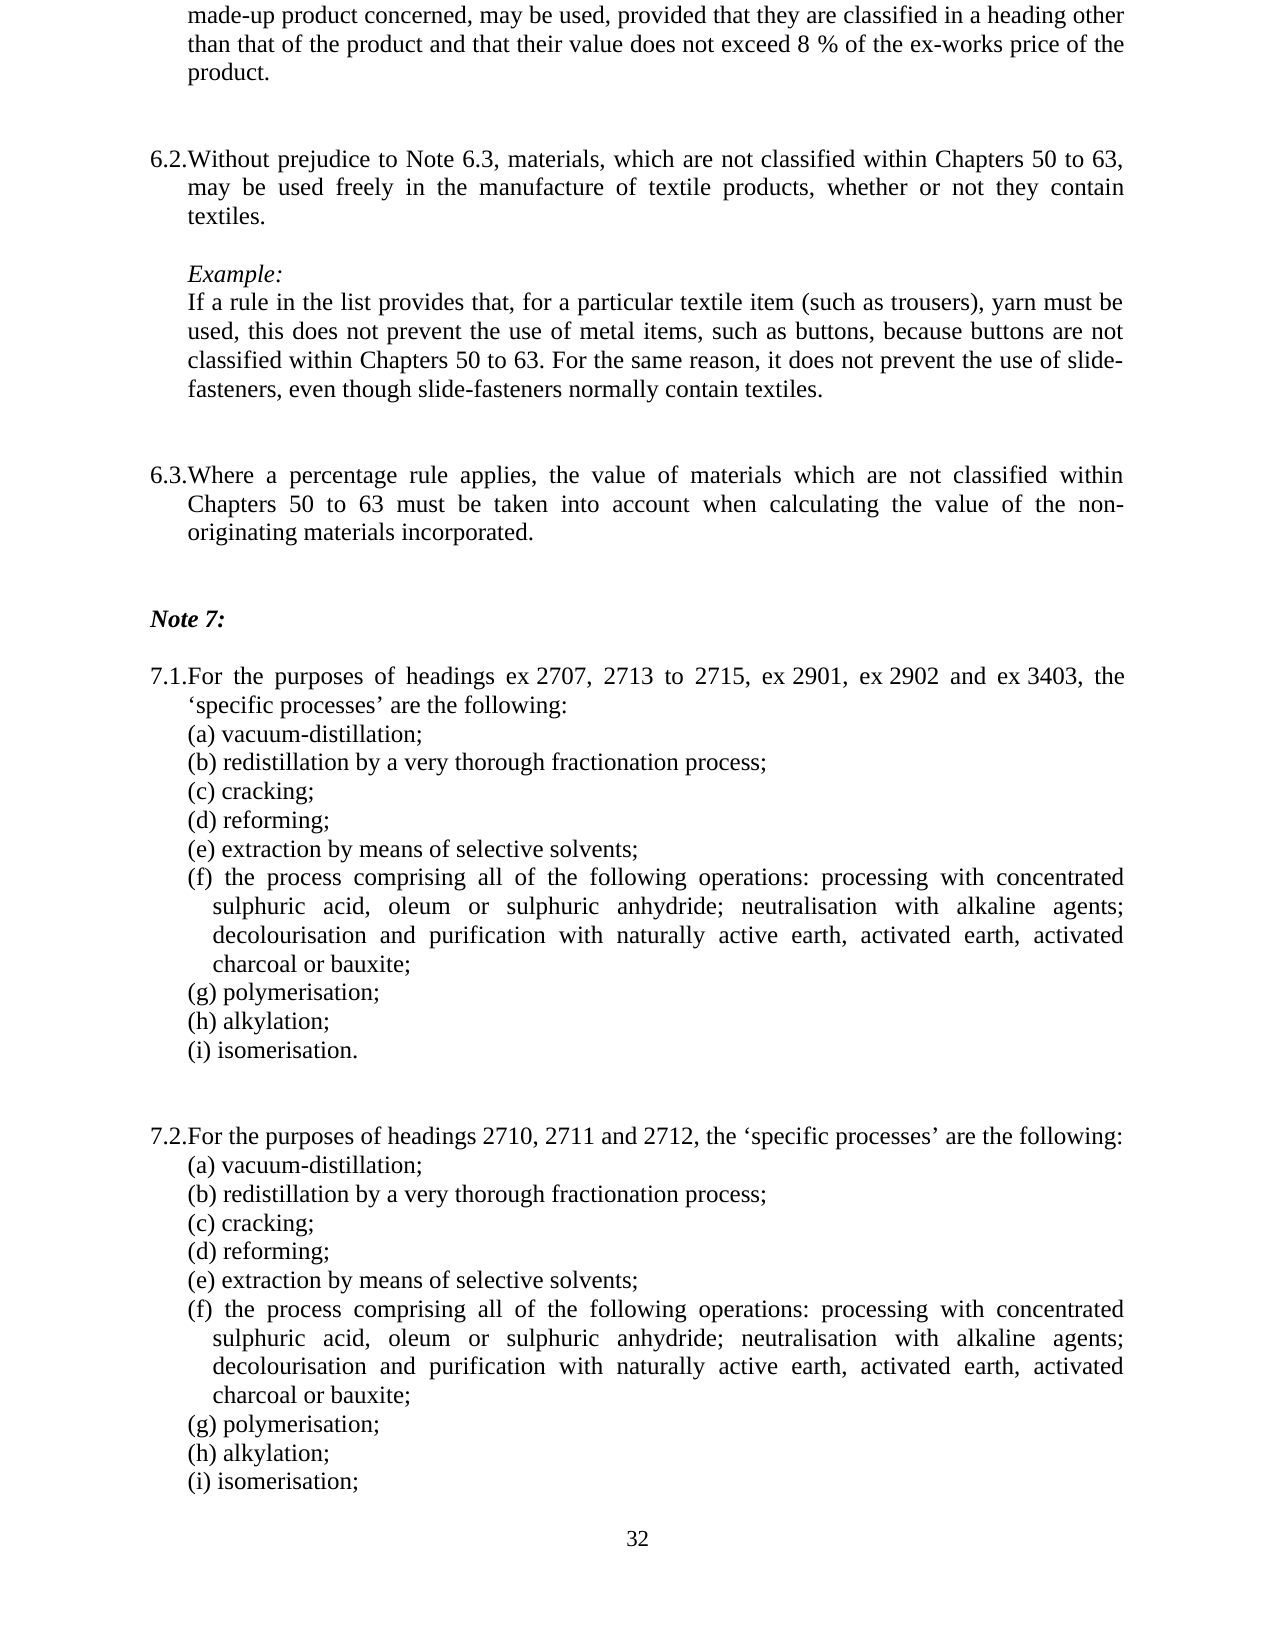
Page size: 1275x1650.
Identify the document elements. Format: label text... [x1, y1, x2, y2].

table_header (g) polymerisation; [188, 1409, 975, 1438]
table_header (f) [188, 1294, 212, 1409]
table_header (i) isomerisation. [188, 1035, 994, 1121]
table_header (f) [188, 863, 212, 977]
table_header (h) alkylation; [188, 1438, 928, 1466]
table_header 6.2. [150, 144, 187, 460]
table_header For the purposes of headings 2710, 2711 and 2712, the ‘specific processes’ are the following: [188, 1121, 1125, 1294]
table_header the process comprising all of the following operations: processing with concentrated sulphuric acid, oleum or sulphuric anhydride; neutralisation with alkaline agents; decolourisation and purification with naturally active earth, activated earth, activated charcoal or bauxite; [213, 1294, 1125, 1409]
table_header 7.1. [150, 661, 187, 1121]
table_header (d) reforming; [188, 805, 928, 834]
table_header (a) vacuum-distillation; [188, 1150, 1012, 1179]
table_header (d) reforming; [188, 1236, 928, 1265]
table_header 7.2. [150, 1121, 187, 1495]
table_header Without prejudice to Note 6.3, materials, which are not classified within Chapters 50 to 63, may be used freely in the manufacture of textile products, whether or not they contain textiles. Example: If a rule in the list provides that, for a particular textile item (such as trousers), yarn must be used, this does not prevent the use of metal items, such as buttons, because buttons are not classified within Chapters 50 to 63. For the same reason, it does not prevent the use of slide-fasteners, even though slide-fasteners normally contain textiles. [188, 144, 1125, 460]
table_header 6.3. [150, 460, 187, 604]
table_header Where a percentage rule applies, the value of materials which are not classified within Chapters 50 to 63 must be taken into account when calculating the value of the non-originating materials incorporated. [188, 460, 1125, 604]
table_header (e) extraction by means of selective solvents; [188, 1265, 1069, 1294]
table_header (h) alkylation; [188, 1006, 928, 1035]
table_header (b) redistillation by a very thorough fractionation process; [188, 1179, 1078, 1208]
table_header Where, in the list, reference is made to this Note, textile materials (with the exception of linings and interlinings), which do not satisfy the rule set out in the list in column 3 for the made-up product concerned, may be used, provided that they are classified in a heading other than that of the product and that their value does not exceed 8 % of the ex-works price of the product. [188, 0, 1125, 144]
table_header For the purposes of headings ex 2707, 2713 to 2715, ex 2901, ex 2902 and ex 3403, the ‘specific processes’ are the following: [188, 661, 1125, 1121]
table_header (b) redistillation by a very thorough fractionation process; [188, 748, 1078, 776]
table_header (i) isomerisation; [188, 1466, 994, 1495]
table_header (a) vacuum-distillation; [188, 719, 1012, 747]
table_header (g) polymerisation; [188, 978, 975, 1006]
text Note 7: [150, 604, 1125, 632]
table_header (c) cracking; [188, 776, 909, 805]
table_header the process comprising all of the following operations: processing with concentrated sulphuric acid, oleum or sulphuric anhydride; neutralisation with alkaline agents; decolourisation and purification with naturally active earth, activated earth, activated charcoal or bauxite; [213, 863, 1125, 977]
table_header (e) extraction by means of selective solvents; [188, 834, 1069, 862]
table_header For the purposes of headings 2710, 2711 and 2712, the ‘specific processes’ are the following: [928, 1409, 1125, 1495]
table_header 6.1. [150, 0, 187, 144]
table_header (c) cracking; [188, 1208, 909, 1236]
